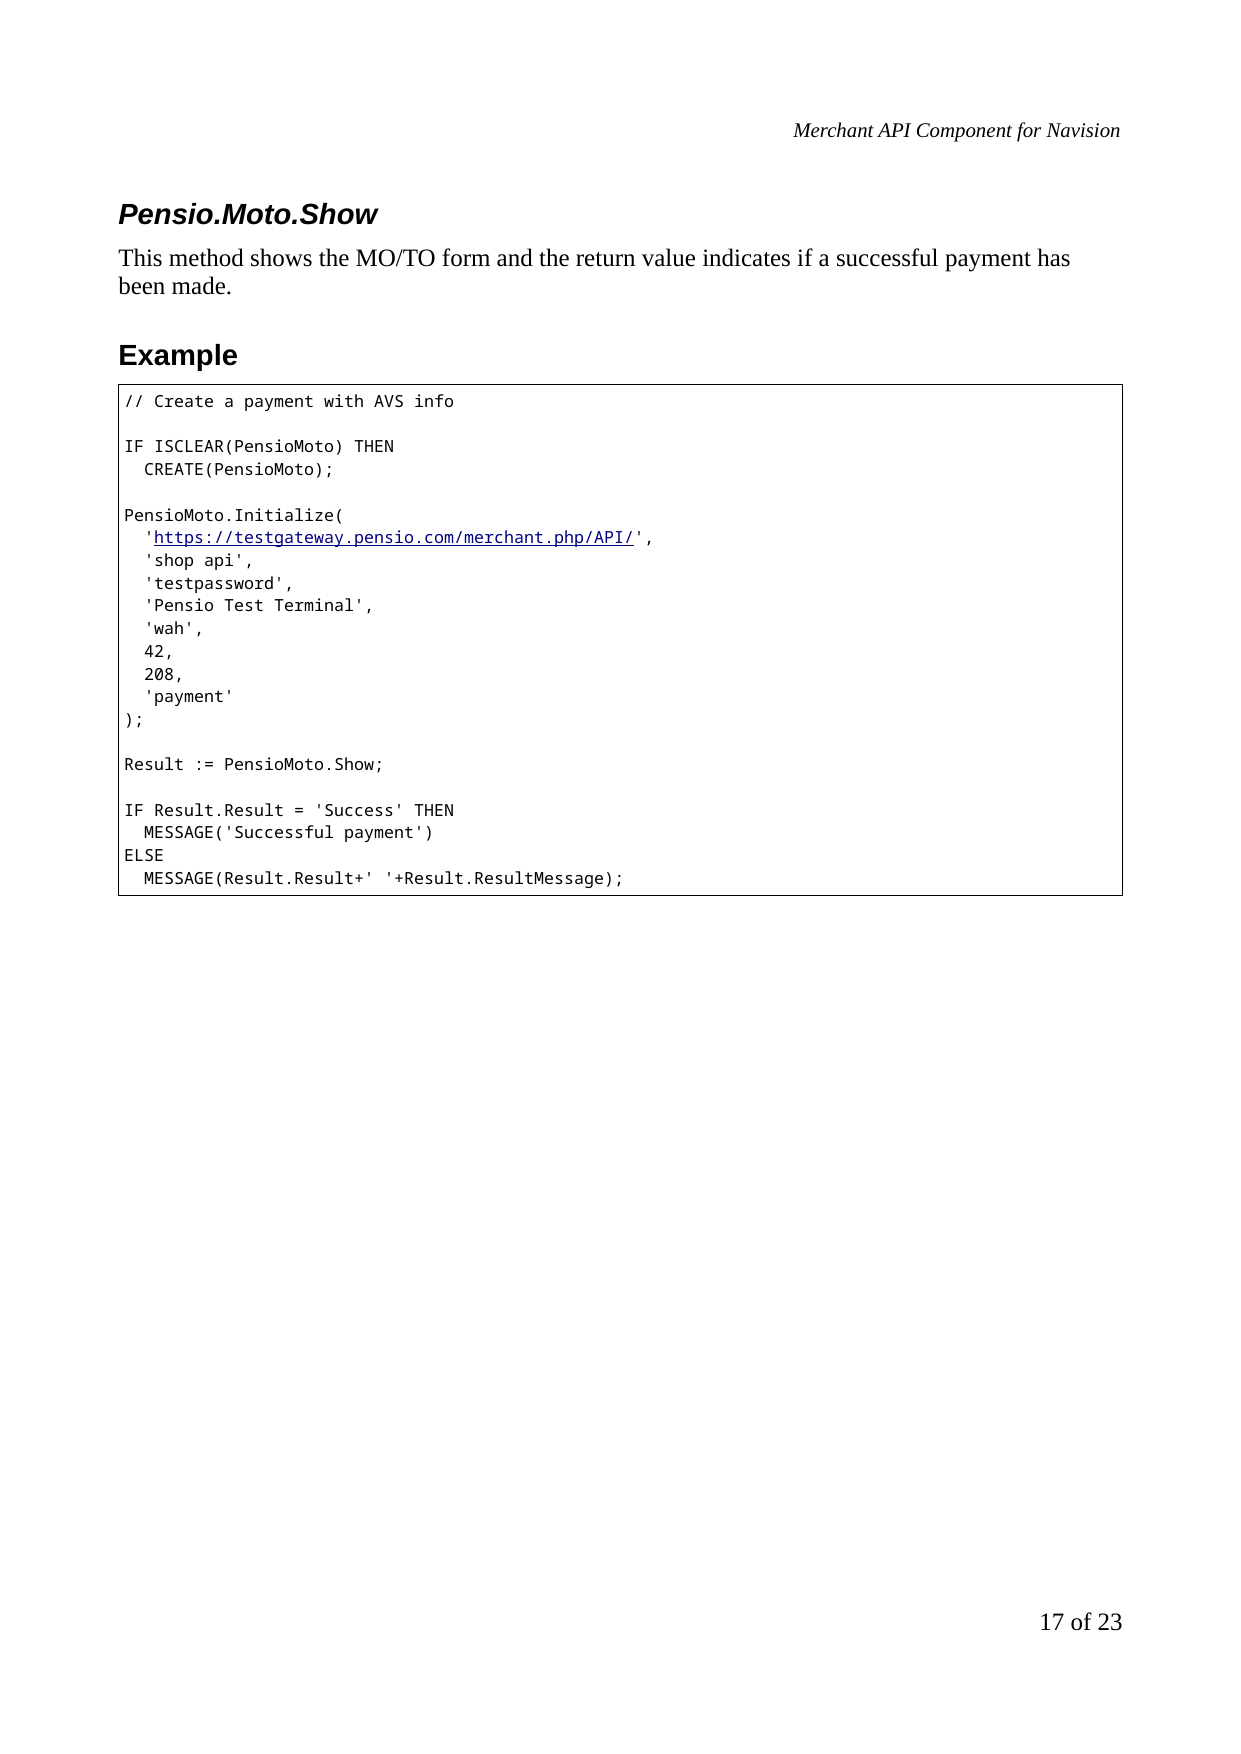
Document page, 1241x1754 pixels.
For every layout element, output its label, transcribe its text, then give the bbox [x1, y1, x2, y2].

subtitle Pensio.Moto.Show [118, 197, 1122, 230]
subtitle Example [118, 338, 1122, 371]
table_header // Create a payment with AVS info IF ISCLEAR(PensioMoto) THEN CREATE(PensioMoto); PensioMoto.Initialize( 'https://testgateway.pensio.com/merchant.php/API/', 'shop api', 'testpassword', 'Pensio Test Terminal', 'wah', 42, 208, 'payment' ); Result := PensioMoto.Show; IF Result.Result = 'Success' THEN MESSAGE('Successful payment') ELSE MESSAGE(Result.Result+' '+Result.ResultMessage); [119, 385, 1122, 895]
text This method shows the MO/TO form and the return value indicates if a successful payment has been made. [118, 243, 1122, 300]
